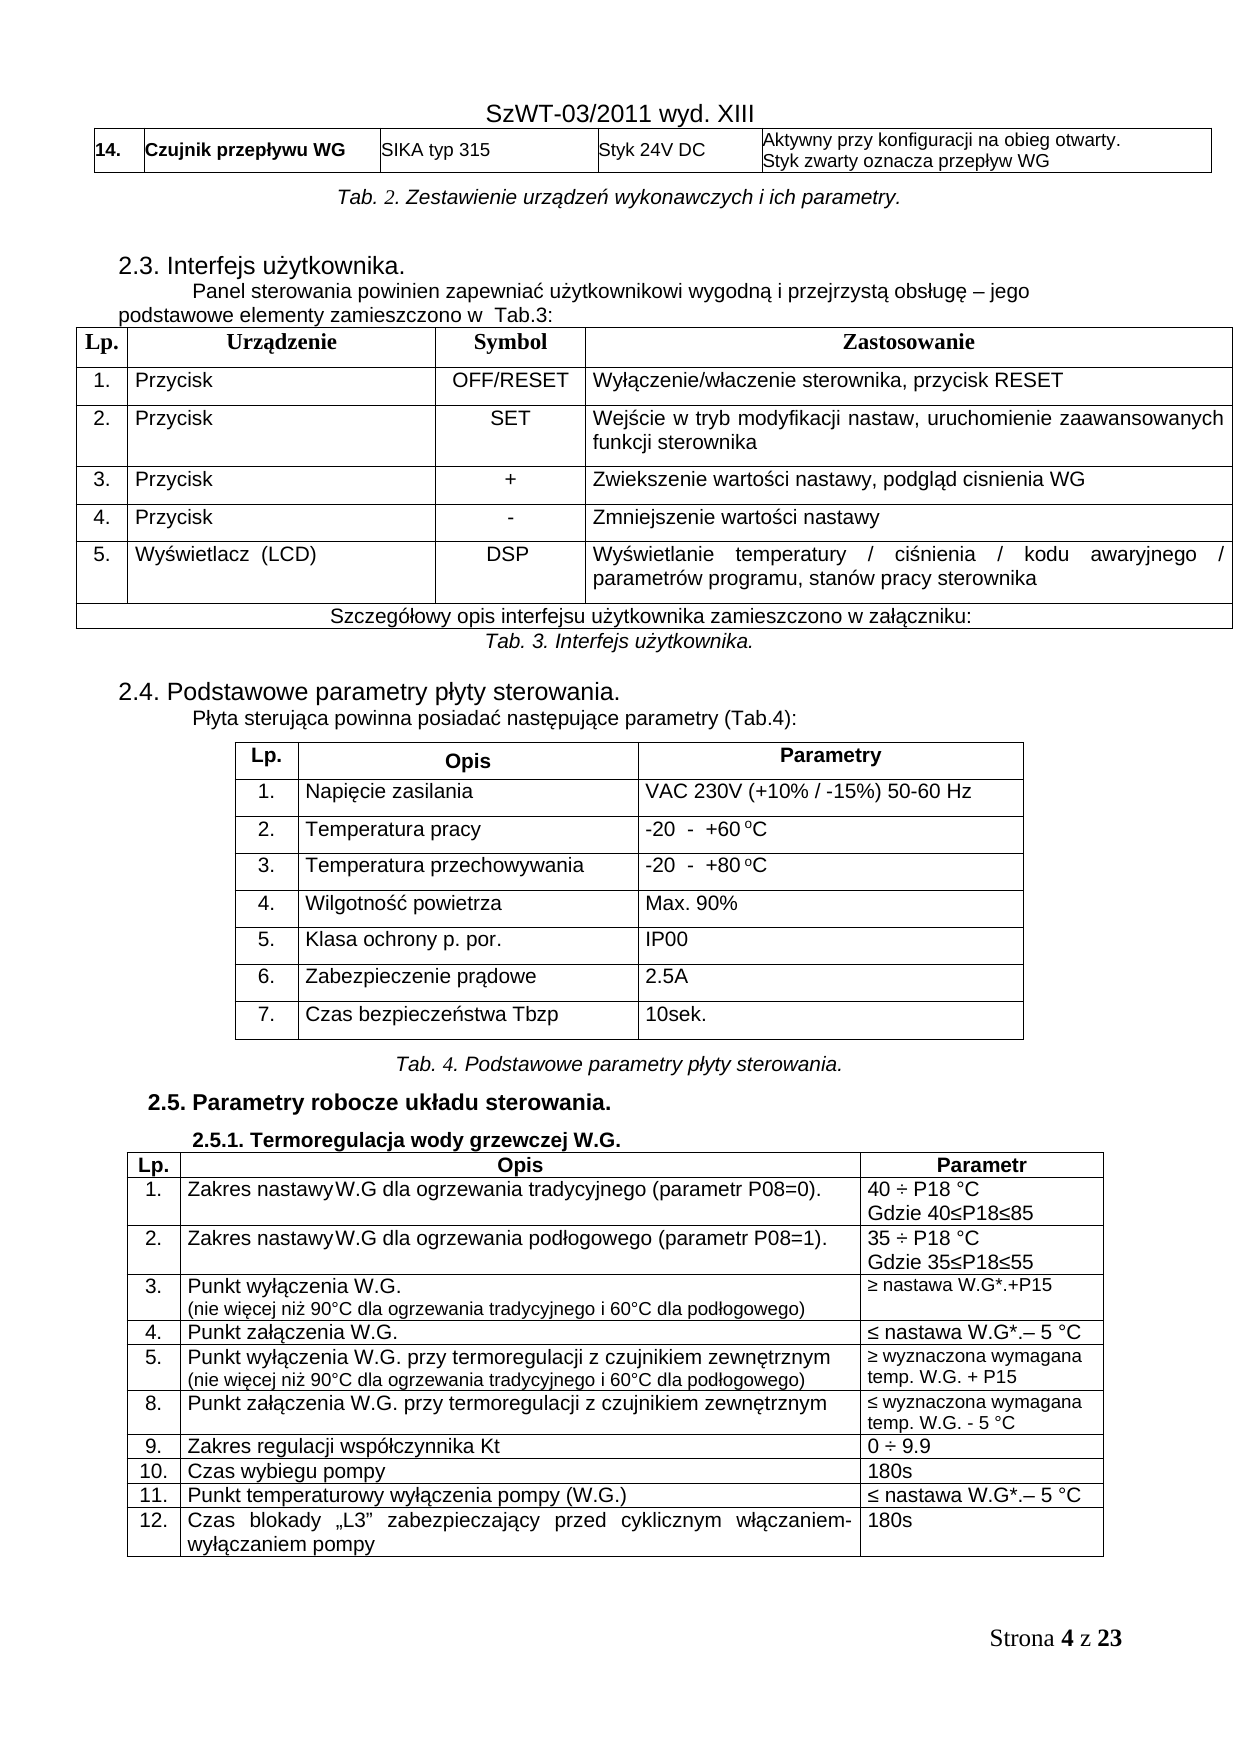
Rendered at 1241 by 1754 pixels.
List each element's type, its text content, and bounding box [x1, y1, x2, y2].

text 2.3. Interfejs użytkownika. [118, 251, 1122, 279]
table_cell 1. [236, 780, 298, 816]
table_cell Szczegółowy opis interfejsu użytkownika zamieszczono w załączniku: [77, 604, 1232, 628]
table_cell SET [436, 406, 585, 466]
table_cell Wejście w tryb modyfikacji nastaw, uruchomienie zaawansowanych funkcji sterownika [586, 406, 1232, 466]
table_header Zastosowanie [586, 328, 1232, 367]
table_cell Przycisk [128, 368, 435, 405]
table_cell OFF/RESET [436, 368, 585, 405]
table_cell Czas bezpieczeństwa Tbzp [299, 1002, 638, 1039]
table_cell Zwiekszenie wartości nastawy, podgląd cisnienia WG [586, 467, 1232, 504]
table_cell 10sek. [639, 1002, 1023, 1039]
table_cell Klasa ochrony p. por. [299, 928, 638, 964]
table_cell 8. [128, 1391, 180, 1434]
table_cell 6. [236, 965, 298, 1001]
text Panel sterowania powinien zapewniać użytkownikowi wygodną i przejrzystą obsługę – jego podstawowe elementy zamieszczono w Tab.3: [118, 279, 1122, 327]
table_cell Wyłączenie/właczenie sterownika, przycisk RESET [586, 368, 1232, 405]
table_cell VAC 230V (+10% / -15%) 50-60 Hz [639, 780, 1023, 816]
table_cell 5. [128, 1345, 180, 1390]
table_cell 35 ÷ P18 °C Gdzie 35≤P18≤55 [861, 1226, 1103, 1273]
table_cell Przycisk [128, 406, 435, 466]
table_cell 4. [77, 505, 127, 541]
table_cell -20 - +60 oC [639, 817, 1023, 853]
table_cell 9. [128, 1435, 180, 1458]
table_cell - [436, 505, 585, 541]
table_cell Przycisk [128, 467, 435, 504]
table_cell Zabezpieczenie prądowe [299, 965, 638, 1001]
table_cell 180s [861, 1459, 1103, 1483]
table_cell -20 - +80 oC [639, 854, 1023, 890]
table_cell 2. [77, 406, 127, 466]
table_header Opis [181, 1153, 860, 1177]
table_cell Aktywny przy konfiguracji na obieg otwarty. Styk zwarty oznacza przepływ WG [763, 129, 1211, 172]
table_cell 5. [236, 928, 298, 964]
table_cell IP00 [639, 928, 1023, 964]
table_cell Wilgotność powietrza [299, 891, 638, 927]
table_cell Punkt załączenia W.G. [181, 1321, 860, 1344]
table_cell 7. [236, 1002, 298, 1039]
table_cell ≥ wyznaczona wymagana temp. W.G. + P15 [861, 1345, 1103, 1390]
table_cell 0 ÷ 9.9 [861, 1435, 1103, 1458]
table_cell ≤ nastawa W.G*.– 5 °C [861, 1484, 1103, 1507]
table_cell 14. [95, 129, 144, 172]
table_cell 5. [77, 542, 127, 603]
table_cell Zmniejszenie wartości nastawy [586, 505, 1232, 541]
table_cell 180s [861, 1508, 1103, 1556]
subtitle 2.5. Parametry robocze układu sterowania. [148, 1089, 1122, 1115]
table_cell Wyświetlacz (LCD) [128, 542, 435, 603]
table_header Urządzenie [128, 328, 435, 367]
table_cell SIKA typ 315 [381, 129, 598, 172]
table_cell 10. [128, 1459, 180, 1483]
table_cell Temperatura przechowywania [299, 854, 638, 890]
table_cell 3. [77, 467, 127, 504]
table_cell Punkt wyłączenia W.G. (nie więcej niż 90°C dla ogrzewania tradycyjnego i 60°C dla podłogowego) [181, 1275, 860, 1319]
table_cell 2.5A [639, 965, 1023, 1001]
table_header Parametr [861, 1153, 1103, 1177]
table_cell Max. 90% [639, 891, 1023, 927]
table_cell 2. [128, 1226, 180, 1273]
table_cell Punkt temperaturowy wyłączenia pompy (W.G.) [181, 1484, 860, 1507]
table_cell Zakres nastawy W.G dla ogrzewania podłogowego (parametr P08=1). [181, 1226, 860, 1273]
table_cell ≥ nastawa W.G*.+P15 [861, 1275, 1103, 1319]
table_cell Zakres nastawy W.G dla ogrzewania tradycyjnego (parametr P08=0). [181, 1178, 860, 1225]
table_cell ≤ nastawa W.G*.– 5 °C [861, 1321, 1103, 1344]
table_cell 4. [236, 891, 298, 927]
table_cell Przycisk [128, 505, 435, 541]
table_header Opis [299, 743, 638, 779]
table_header Lp. [77, 328, 127, 367]
subtitle 2.5.1. Termoregulacja wody grzewczej W.G. [192, 1128, 1122, 1152]
table_cell + [436, 467, 585, 504]
table_header Symbol [436, 328, 585, 367]
table_cell 40 ÷ P18 °C Gdzie 40≤P18≤85 [861, 1178, 1103, 1225]
table_cell 1. [77, 368, 127, 405]
table_cell 3. [128, 1275, 180, 1319]
text Płyta sterująca powinna posiadać następujące parametry (Tab.4): [118, 705, 1122, 729]
table_cell 1. [128, 1178, 180, 1225]
table_cell Temperatura pracy [299, 817, 638, 853]
table_header Parametry [639, 743, 1023, 779]
table_cell DSP [436, 542, 585, 603]
table_cell 4. [128, 1321, 180, 1344]
table_cell Napięcie zasilania [299, 780, 638, 816]
table_cell 3. [236, 854, 298, 890]
table_cell ≤ wyznaczona wymagana temp. W.G. - 5 °C [861, 1391, 1103, 1434]
table_cell Wyświetlanie temperatury / ciśnienia / kodu awaryjnego / parametrów programu, stanów pracy sterownika [586, 542, 1232, 603]
table_cell Czas wybiegu pompy [181, 1459, 860, 1483]
text Tab. 4. Podstawowe parametry płyty sterowania. [118, 1052, 1122, 1076]
table_cell 12. [128, 1508, 180, 1556]
table_cell Czujnik przepływu WG [145, 129, 380, 172]
text 2.4. Podstawowe parametry płyty sterowania. [118, 677, 1122, 705]
table_cell Czas blokady „L3” zabezpieczający przed cyklicznym włączaniem-wyłączaniem pompy [181, 1508, 860, 1556]
table_header Lp. [236, 743, 298, 779]
text Tab. 2. Zestawienie urządzeń wykonawczych i ich parametry. [118, 185, 1122, 209]
text Tab. 3. Interfejs użytkownika. [118, 629, 1122, 653]
table_cell 11. [128, 1484, 180, 1507]
table_cell 2. [236, 817, 298, 853]
table_cell Zakres regulacji współczynnika Kt [181, 1435, 860, 1458]
table_cell Punkt załączenia W.G. przy termoregulacji z czujnikiem zewnętrznym [181, 1391, 860, 1434]
table_cell Styk 24V DC [599, 129, 762, 172]
table_header Lp. [128, 1153, 180, 1177]
table_cell Punkt wyłączenia W.G. przy termoregulacji z czujnikiem zewnętrznym (nie więcej niż 90°C dla ogrzewania tradycyjnego i 60°C dla podłogowego) [181, 1345, 860, 1390]
